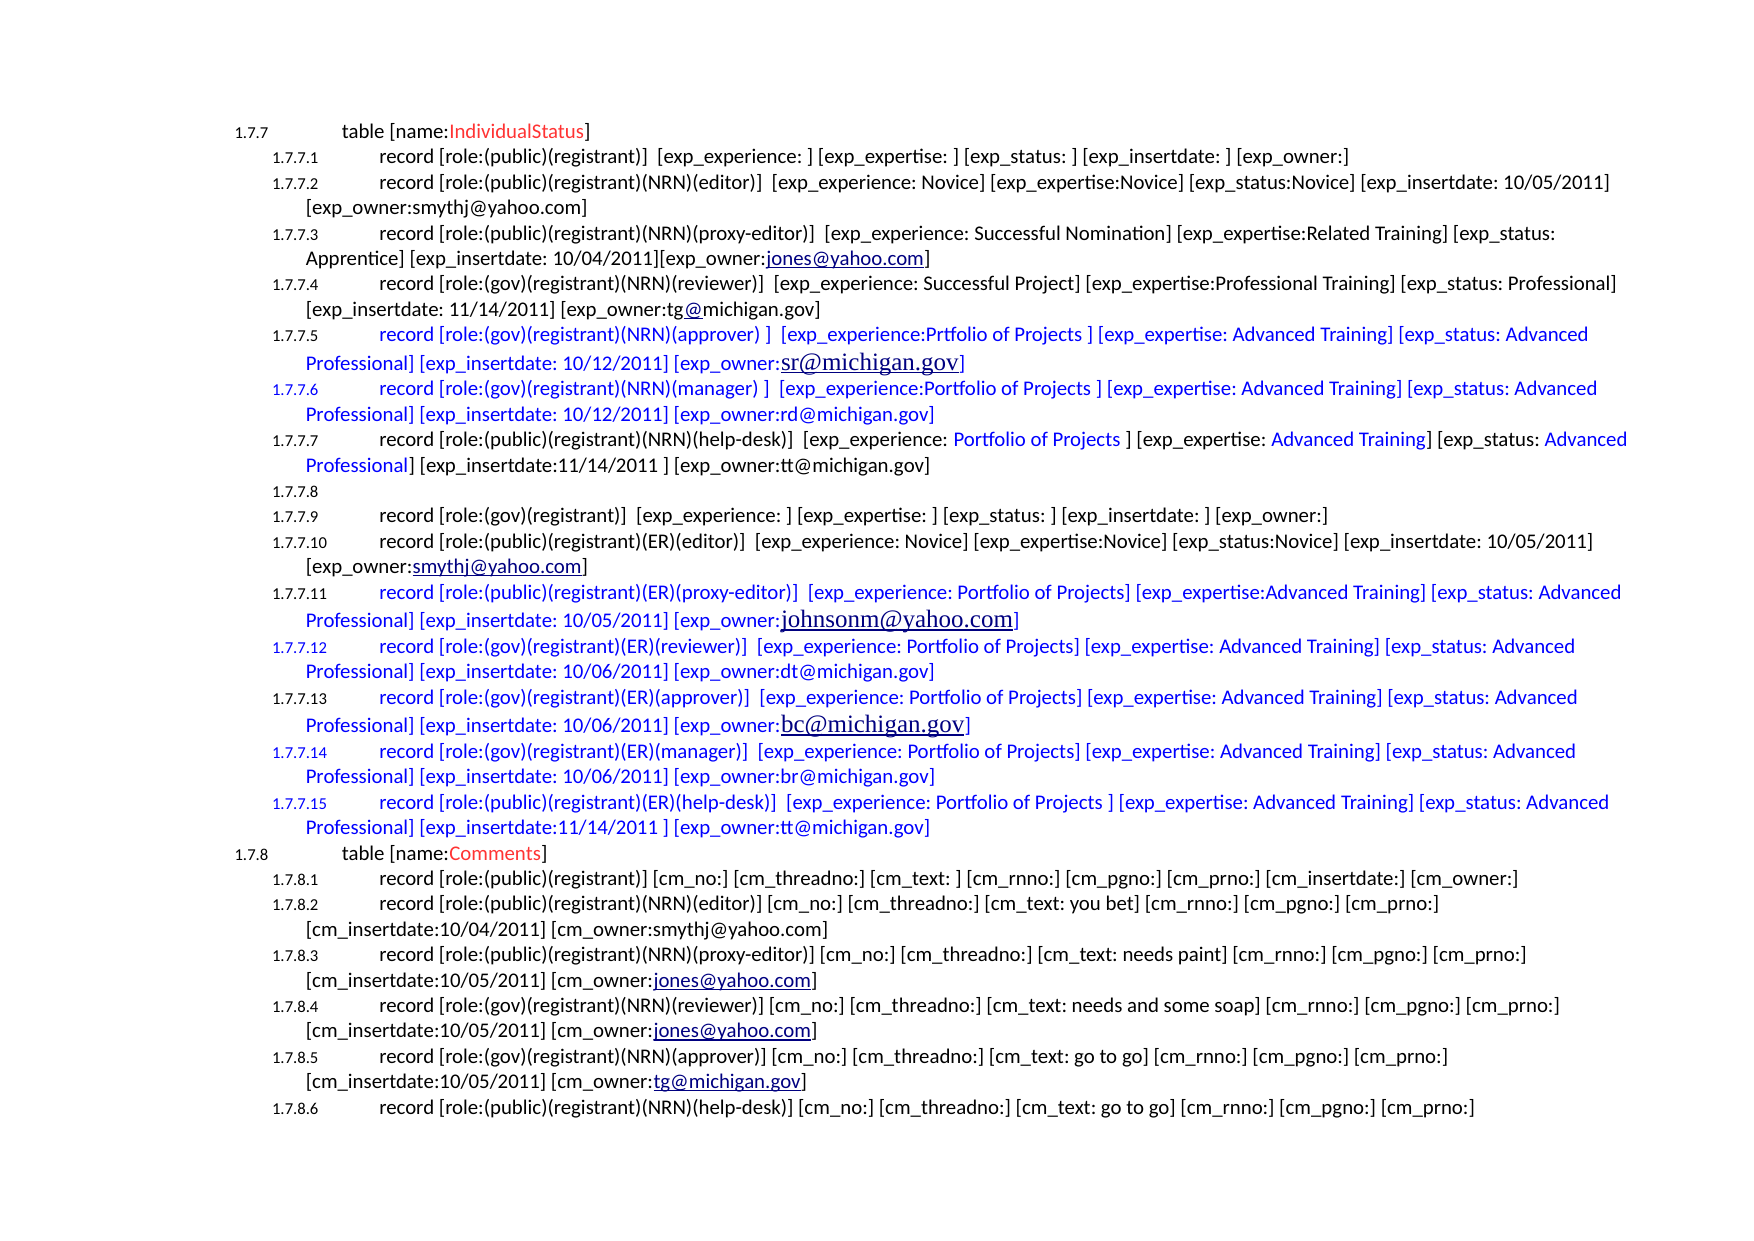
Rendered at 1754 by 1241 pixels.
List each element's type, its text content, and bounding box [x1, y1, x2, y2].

list record [role:(gov)(registrant)(ER)(manager)] [exp_experience: Portfolio of Projects] [exp_expertise: Advanced Training] [exp_status: Advanced Professional] [exp_insertdate: 10/06/2011] [exp_owner:br@michigan.gov] [268, 738, 1636, 789]
list record [role:(public)(registrant)(NRN)(editor)] [cm_no:] [cm_threadno:] [cm_text: you bet] [cm_rnno:] [cm_pgno:] [cm_prno:] [cm_insertdate:10/04/2011] [cm_owner:smythj@yahoo.com] [268, 891, 1636, 941]
list record [role:(public)(registrant)(ER)(help-desk)] [exp_experience: Portfolio of Projects ] [exp_expertise: Advanced Training] [exp_status: Advanced Professional] [exp_insertdate:11/14/2011 ] [exp_owner:tt@michigan.gov] [268, 789, 1636, 840]
list record [role:(public)(registrant)(NRN)(proxy-editor)] [cm_no:] [cm_threadno:] [cm_text: needs paint] [cm_rnno:] [cm_pgno:] [cm_prno:] [cm_insertdate:10/05/2011] [cm_owner:jones@yahoo.com] [268, 941, 1636, 992]
list record [role:(gov)(registrant)] [exp_experience: ] [exp_expertise: ] [exp_status: ] [exp_insertdate: ] [exp_owner:] [268, 503, 1636, 528]
list table [name:IndividualStatus] [231, 118, 1636, 143]
list record [role:(gov)(registrant)(ER)(reviewer)] [exp_experience: Portfolio of Projects] [exp_expertise: Advanced Training] [exp_status: Advanced Professional] [exp_insertdate: 10/06/2011] [exp_owner:dt@michigan.gov] [268, 633, 1636, 684]
list record [role:(public)(registrant)(ER)(proxy-editor)] [exp_experience: Portfolio of Projects] [exp_expertise:Advanced Training] [exp_status: Advanced Professional] [exp_insertdate: 10/05/2011] [exp_owner:johnsonm@yahoo.com] [268, 579, 1636, 633]
list record [role:(public)(registrant)(NRN)(editor)] [exp_experience: Novice] [exp_expertise:Novice] [exp_status:Novice] [exp_insertdate: 10/05/2011] [exp_owner:smythj@yahoo.com] [268, 169, 1636, 220]
list record [role:(public)(registrant)(NRN)(help-desk)] [exp_experience: Portfolio of Projects ] [exp_expertise: Advanced Training] [exp_status: Advanced Professional] [exp_insertdate:11/14/2011 ] [exp_owner:tt@michigan.gov] [268, 426, 1636, 477]
list record [role:(public)(registrant)(NRN)(proxy-editor)] [exp_experience: Successful Nomination] [exp_expertise:Related Training] [exp_status: Apprentice] [exp_insertdate: 10/04/2011][exp_owner:jones@yahoo.com] [268, 220, 1636, 271]
list record [role:(public)(registrant)] [cm_no:] [cm_threadno:] [cm_text: ] [cm_rnno:] [cm_pgno:] [cm_prno:] [cm_insertdate:] [cm_owner:] [268, 865, 1636, 891]
list record [role:(gov)(registrant)(NRN)(approver) ] [exp_experience:Prtfolio of Projects ] [exp_expertise: Advanced Training] [exp_status: Advanced Professional] [exp_insertdate: 10/12/2011] [exp_owner:sr@michigan.gov] [268, 321, 1636, 376]
list record [role:(public)(registrant)(ER)(editor)] [exp_experience: Novice] [exp_expertise:Novice] [exp_status:Novice] [exp_insertdate: 10/05/2011] [exp_owner:smythj@yahoo.com] [268, 528, 1636, 579]
list record [role:(gov)(registrant)(NRN)(reviewer)] [cm_no:] [cm_threadno:] [cm_text: needs and some soap] [cm_rnno:] [cm_pgno:] [cm_prno:] [cm_insertdate:10/05/2011] [cm_owner:jones@yahoo.com] [268, 992, 1636, 1043]
list record [role:(gov)(registrant)(NRN)(manager) ] [exp_experience:Portfolio of Projects ] [exp_expertise: Advanced Training] [exp_status: Advanced Professional] [exp_insertdate: 10/12/2011] [exp_owner:rd@michigan.gov] [268, 376, 1636, 426]
list record [role:(public)(registrant)(NRN)(help-desk)] [cm_no:] [cm_threadno:] [cm_text: go to go] [cm_rnno:] [cm_pgno:] [cm_prno:] [268, 1094, 1636, 1119]
list record [role:(public)(registrant)] [exp_experience: ] [exp_expertise: ] [exp_status: ] [exp_insertdate: ] [exp_owner:] [268, 143, 1636, 169]
list record [role:(gov)(registrant)(ER)(approver)] [exp_experience: Portfolio of Projects] [exp_expertise: Advanced Training] [exp_status: Advanced Professional] [exp_insertdate: 10/06/2011] [exp_owner:bc@michigan.gov] [268, 684, 1636, 738]
list table [name:Comments] [231, 840, 1636, 865]
list record [role:(gov)(registrant)(NRN)(approver)] [cm_no:] [cm_threadno:] [cm_text: go to go] [cm_rnno:] [cm_pgno:] [cm_prno:] [cm_insertdate:10/05/2011] [cm_owner:tg@michigan.gov] [268, 1043, 1636, 1094]
list record [role:(gov)(registrant)(NRN)(reviewer)] [exp_experience: Successful Project] [exp_expertise:Professional Training] [exp_status: Professional] [exp_insertdate: 11/14/2011] [exp_owner:tg@michigan.gov] [268, 271, 1636, 321]
